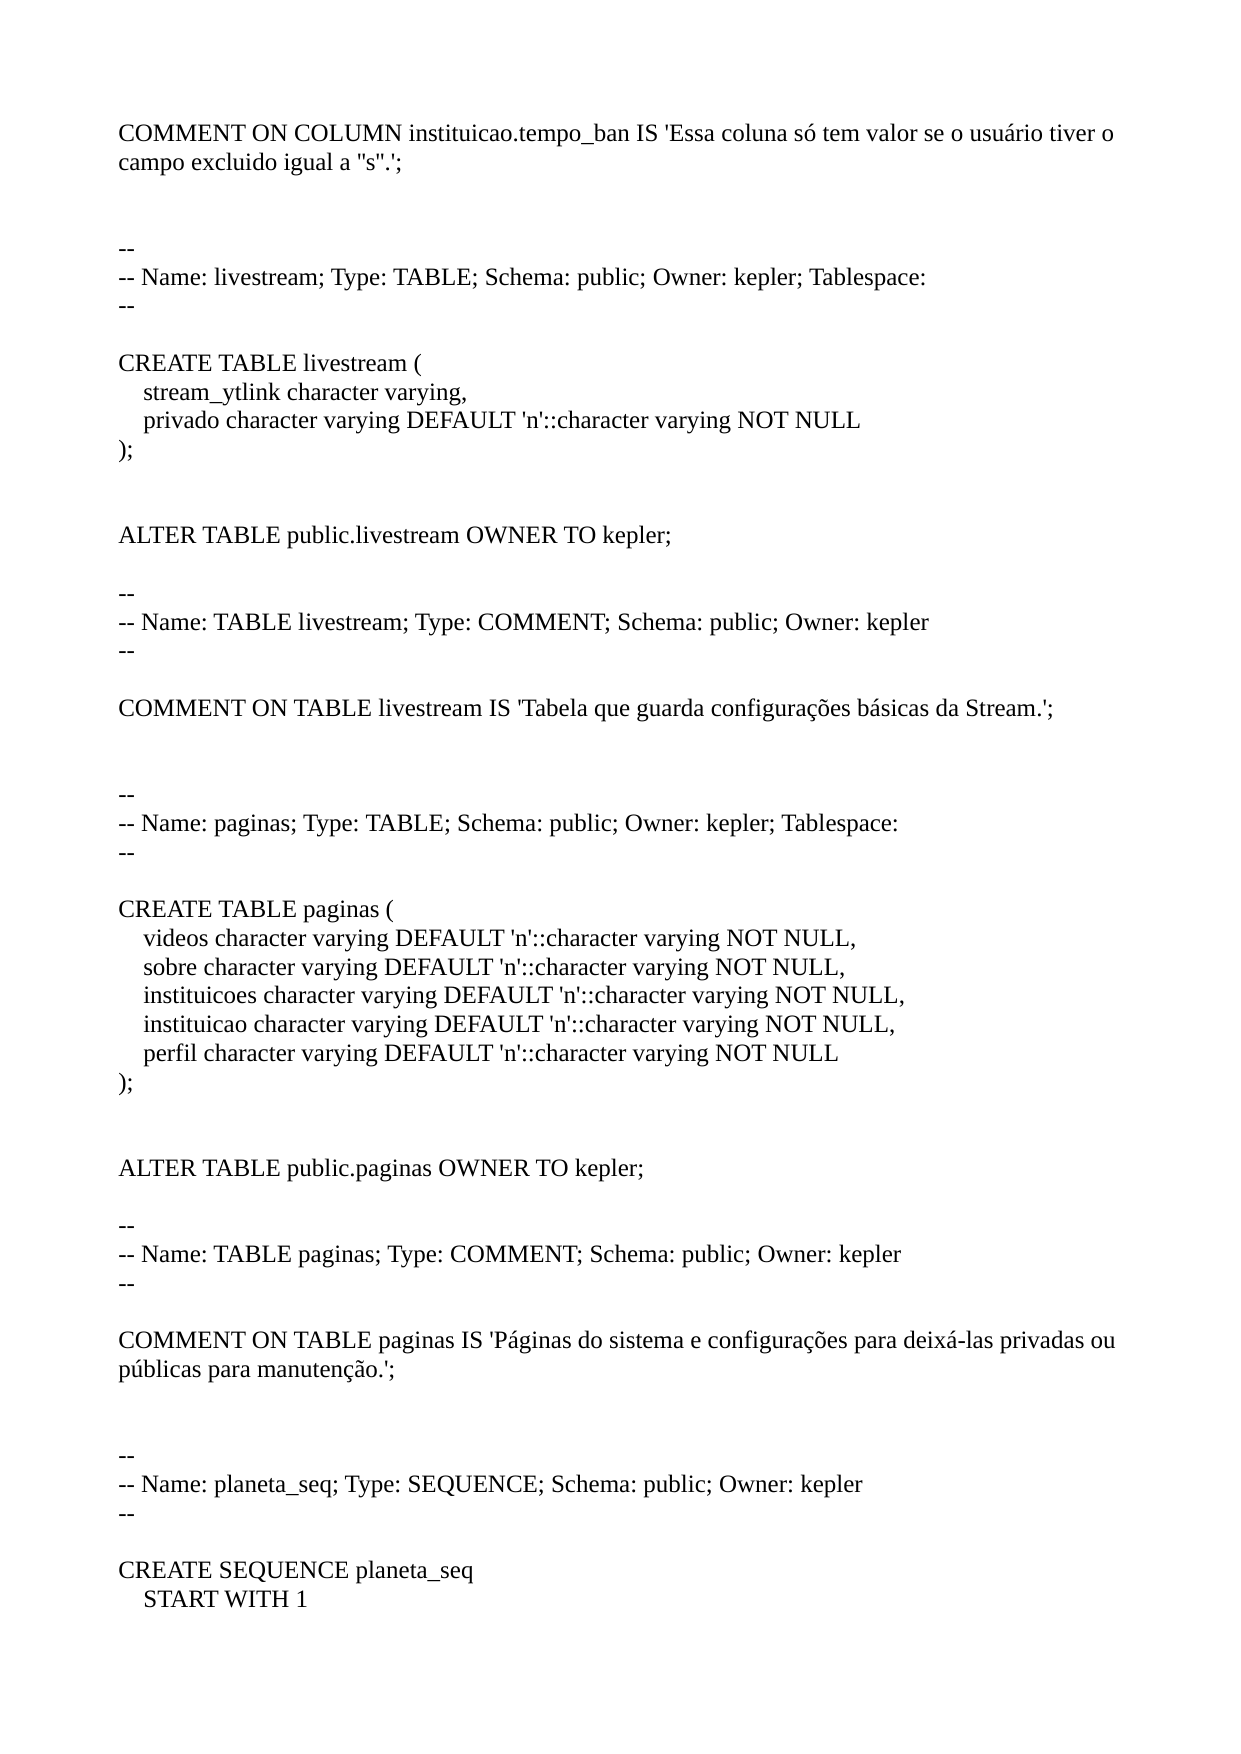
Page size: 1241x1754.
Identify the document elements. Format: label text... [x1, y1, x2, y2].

text CREATE SEQUENCE planeta_seq [118, 1556, 1122, 1584]
text CREATE TABLE paginas ( [118, 894, 1122, 923]
text instituicao character varying DEFAULT 'n'::character varying NOT NULL, [118, 1009, 1122, 1038]
text COMMENT ON COLUMN instituicao.tempo_ban IS 'Essa coluna só tem valor se o usuário tiver o campo excluido igual a ''s''.'; [118, 118, 1122, 176]
text instituicoes character varying DEFAULT 'n'::character varying NOT NULL, [118, 981, 1122, 1009]
text -- [118, 233, 1122, 262]
text privado character varying DEFAULT 'n'::character varying NOT NULL [118, 406, 1122, 434]
text videos character varying DEFAULT 'n'::character varying NOT NULL, [118, 923, 1122, 952]
text -- [118, 1498, 1122, 1527]
text -- [118, 1268, 1122, 1297]
text ALTER TABLE public.livestream OWNER TO kepler; [118, 521, 1122, 549]
text ); [118, 434, 1122, 463]
text COMMENT ON TABLE livestream IS 'Tabela que guarda configurações básicas da Stream.'; [118, 693, 1122, 722]
text ); [118, 1067, 1122, 1096]
text perfil character varying DEFAULT 'n'::character varying NOT NULL [118, 1038, 1122, 1067]
text -- [118, 1211, 1122, 1239]
text ALTER TABLE public.paginas OWNER TO kepler; [118, 1153, 1122, 1182]
text -- [118, 779, 1122, 808]
text -- [118, 1441, 1122, 1469]
text -- Name: livestream; Type: TABLE; Schema: public; Owner: kepler; Tablespace: [118, 262, 1122, 291]
text CREATE TABLE livestream ( [118, 348, 1122, 377]
text COMMENT ON TABLE paginas IS 'Páginas do sistema e configurações para deixá-las privadas ou públicas para manutenção.'; [118, 1326, 1122, 1383]
text -- [118, 578, 1122, 607]
text -- Name: TABLE paginas; Type: COMMENT; Schema: public; Owner: kepler [118, 1239, 1122, 1268]
text -- Name: TABLE livestream; Type: COMMENT; Schema: public; Owner: kepler [118, 607, 1122, 636]
text -- [118, 837, 1122, 866]
text -- [118, 291, 1122, 319]
text START WITH 1 [118, 1584, 1122, 1613]
text -- Name: paginas; Type: TABLE; Schema: public; Owner: kepler; Tablespace: [118, 808, 1122, 837]
text -- Name: planeta_seq; Type: SEQUENCE; Schema: public; Owner: kepler [118, 1469, 1122, 1498]
text sobre character varying DEFAULT 'n'::character varying NOT NULL, [118, 952, 1122, 981]
text -- [118, 636, 1122, 664]
text stream_ytlink character varying, [118, 377, 1122, 406]
